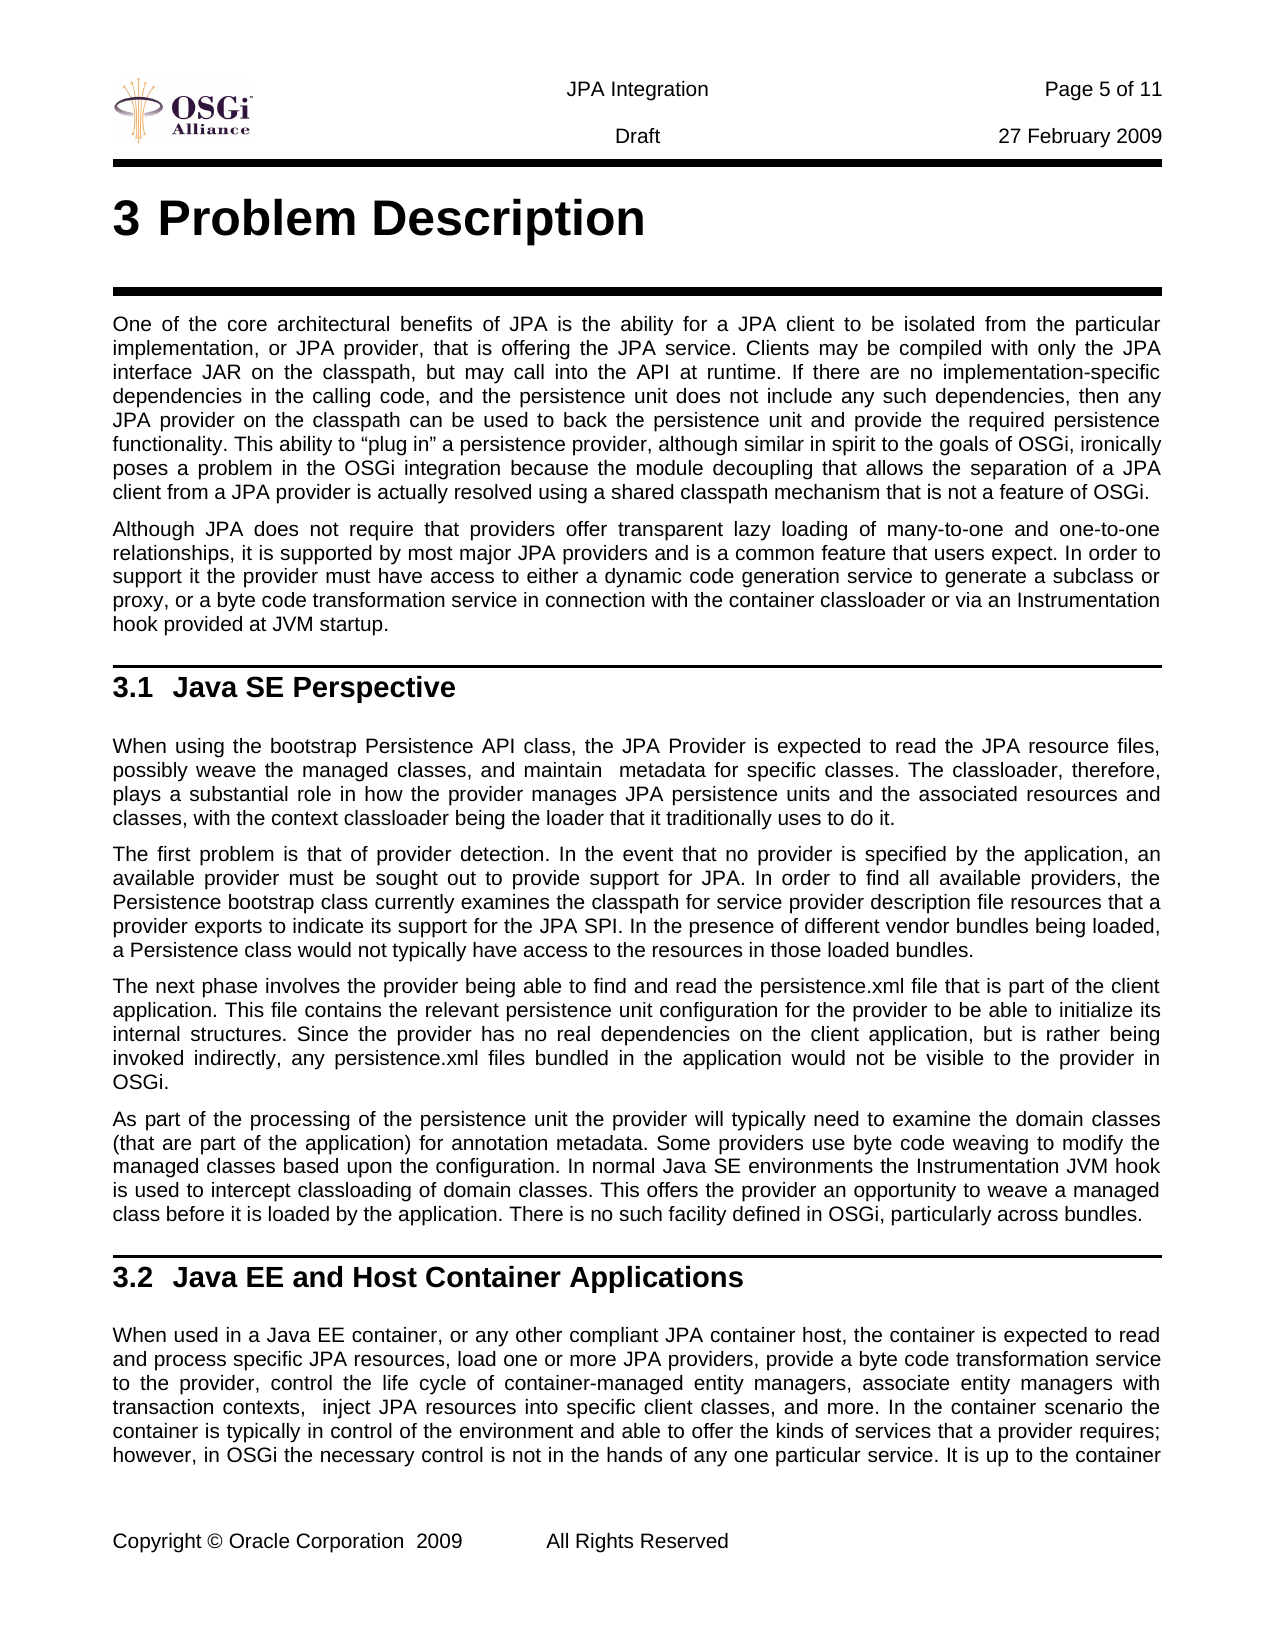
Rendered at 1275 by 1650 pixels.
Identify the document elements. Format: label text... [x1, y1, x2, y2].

text When using the bootstrap Persistence API class, the JPA Provider is expected to read the JPA resource files, possibly weave the managed classes, and maintain metadata for specific classes. The classloader, therefore, plays a substantial role in how the provider manages JPA persistence units and the associated resources and classes, with the context classloader being the loader that it traditionally uses to do it. [112, 733, 1162, 829]
text When used in a Java EE container, or any other compliant JPA container host, the container is expected to read and process specific JPA resources, load one or more JPA providers, provide a byte code transformation service to the provider, control the life cycle of container-managed entity managers, associate entity managers with transaction contexts, inject JPA resources into specific client classes, and more. In the container scenario the container is typically in control of the environment and able to offer the kinds of services that a provider requires; however, in OSGi the necessary control is not in the hands of any one particular service. It is up to the container [112, 1323, 1162, 1467]
subtitle Java EE and Host Container Applications [112, 1256, 1162, 1294]
text The next phase involves the provider being able to find and read the persistence.xml file that is part of the client application. This file contains the relevant persistence unit configuration for the provider to be able to initialize its internal structures. Since the provider has no real dependencies on the client application, but is rather being invoked indirectly, any persistence.xml files bundled in the application would not be visible to the provider in OSGi. [112, 974, 1162, 1094]
text One of the core architectural benefits of JPA is the ability for a JPA client to be isolated from the particular implementation, or JPA provider, that is offering the JPA service. Clients may be compiled with only the JPA interface JAR on the classpath, but may call into the API at runtime. If there are no implementation-specific dependencies in the calling code, and the persistence unit does not include any such dependencies, then any JPA provider on the classpath can be used to back the persistence unit and provide the required persistence functionality. This ability to “plug in” a persistence provider, although similar in spirit to the goals of OSGi, ironically poses a problem in the OSGi integration because the module decoupling that allows the separation of a JPA client from a JPA provider is actually resolved using a shared classpath mechanism that is not a feature of OSGi. [112, 312, 1162, 504]
subtitle Java SE Perspective [112, 666, 1162, 704]
text Although JPA does not require that providers offer transparent lazy loading of many-to-one and one-to-one relationships, it is supported by most major JPA providers and is a common feature that users expect. In order to support it the provider must have access to either a dynamic code generation service to generate a subclass or proxy, or a byte code transformation service in connection with the container classloader or via an Instrumentation hook provided at JVM startup. [112, 516, 1162, 636]
text As part of the processing of the persistence unit the provider will typically need to examine the domain classes (that are part of the application) for annotation metadata. Some providers use byte code weaving to modify the managed classes based upon the configuration. In normal Java SE environments the Instrumentation JVM hook is used to intercept classloading of domain classes. This offers the provider an opportunity to weave a managed class before it is loaded by the application. There is no such facility defined in OSGi, particularly across bundles. [112, 1106, 1162, 1226]
picture [114, 78, 254, 143]
text The first problem is that of provider detection. In the event that no provider is specified by the application, an available provider must be sought out to provide support for JPA. In order to find all available providers, the Persistence bootstrap class currently examines the classpath for service provider description file resources that a provider exports to indicate its support for the JPA SPI. In the presence of different vendor bundles being loaded, a Persistence class would not typically have access to the resources in those loaded bundles. [112, 842, 1162, 962]
subtitle Problem Description [112, 160, 1162, 296]
